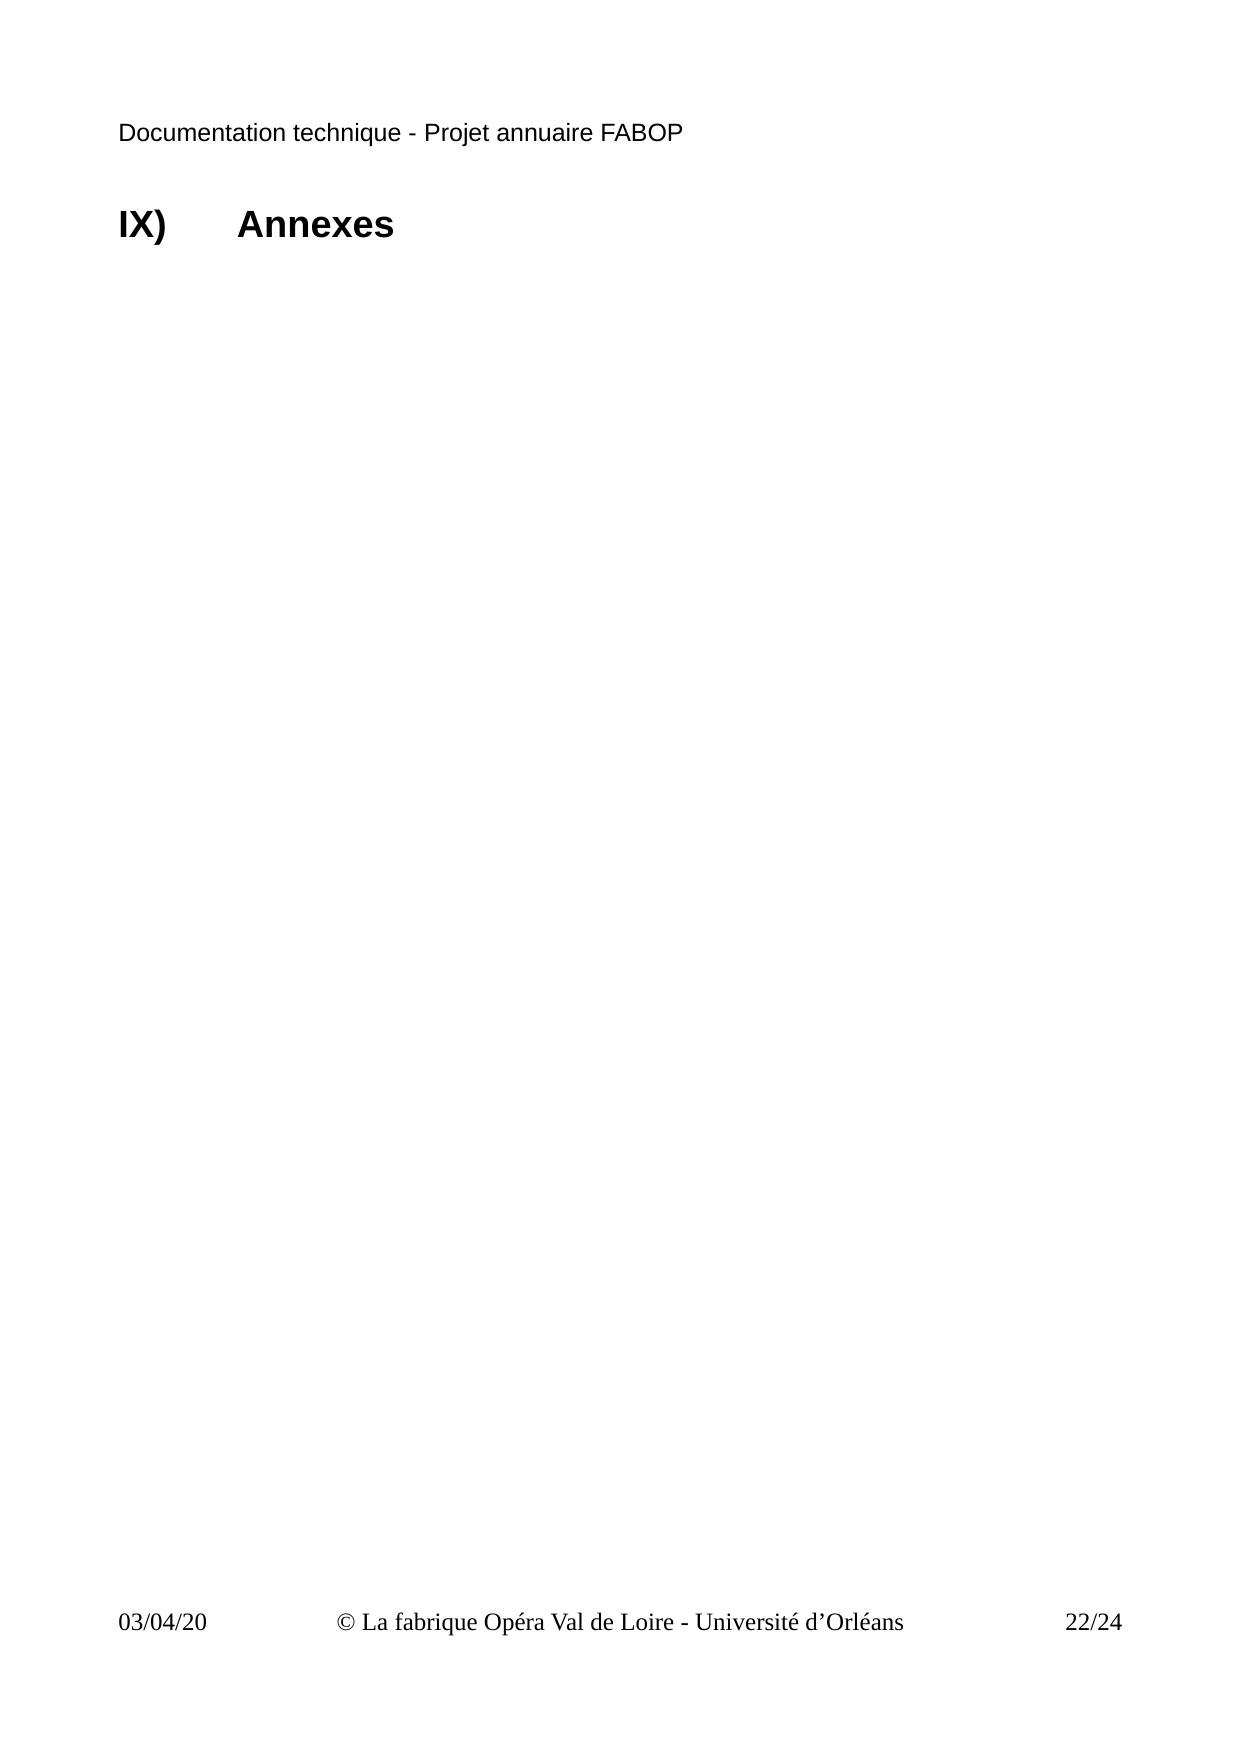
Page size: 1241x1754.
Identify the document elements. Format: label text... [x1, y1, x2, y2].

subtitle Annexes [118, 201, 1122, 245]
